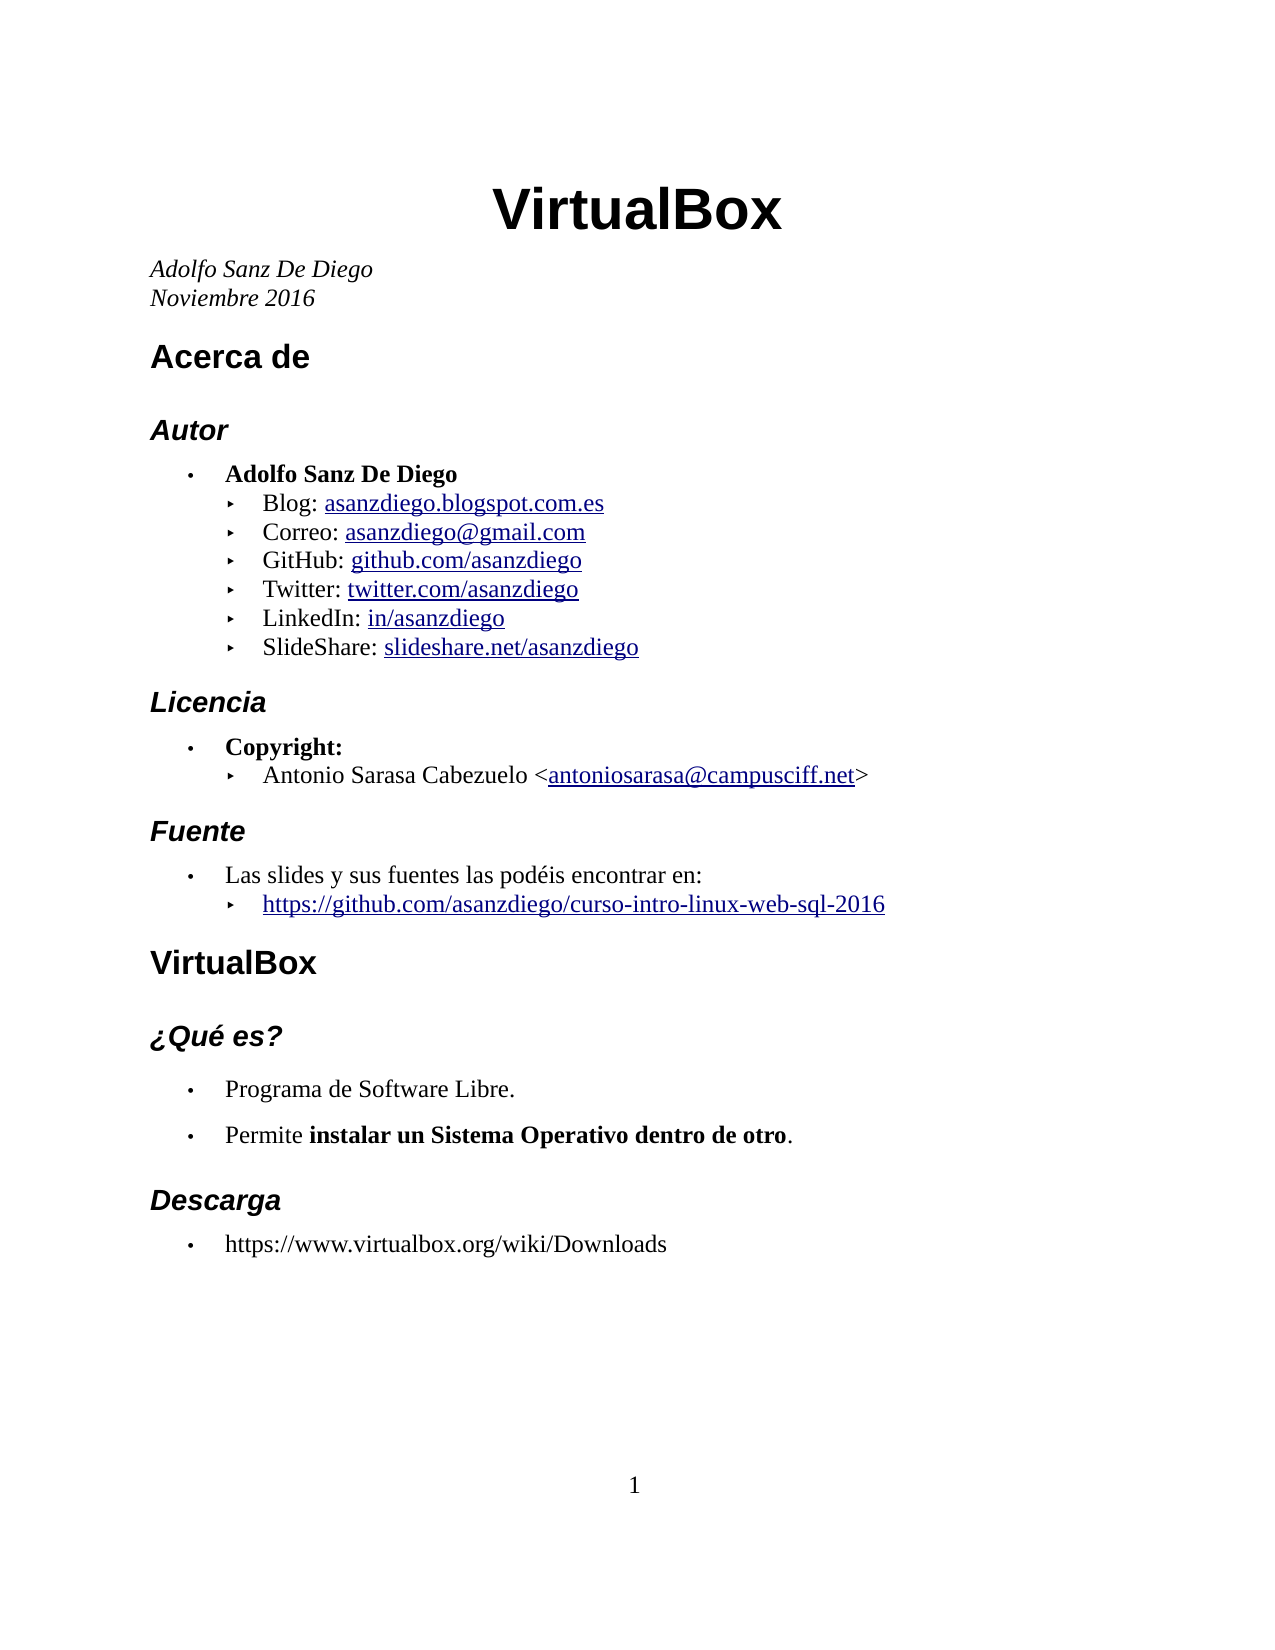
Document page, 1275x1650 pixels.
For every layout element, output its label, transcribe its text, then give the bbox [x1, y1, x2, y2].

subtitle ¿Qué es? [150, 1019, 1125, 1052]
subtitle Descarga [150, 1183, 1125, 1217]
subtitle Acerca de [150, 337, 1125, 376]
list Twitter: twitter.com/asanzdiego [225, 574, 1125, 603]
list Adolfo Sanz De Diego [187, 459, 1125, 488]
list Correo: asanzdiego@gmail.com [225, 517, 1125, 546]
list https://github.com/asanzdiego/curso-intro-linux-web-sql-2016 [225, 889, 1125, 918]
list SlideShare: slideshare.net/asanzdiego [225, 632, 1125, 661]
text Noviembre 2016 [150, 283, 1125, 312]
subtitle Autor [150, 413, 1125, 447]
list Las slides y sus fuentes las podéis encontrar en: [187, 860, 1125, 889]
list GitHub: github.com/asanzdiego [225, 546, 1125, 574]
list Permite instalar un Sistema Operativo dentro de otro. [187, 1120, 1125, 1149]
list https://www.virtualbox.org/wiki/Downloads [187, 1229, 1125, 1258]
subtitle Licencia [150, 686, 1125, 719]
list Antonio Sarasa Cabezuelo <antoniosarasa@campusciff.net> [225, 760, 1125, 789]
title VirtualBox [150, 175, 1125, 242]
subtitle Fuente [150, 814, 1125, 848]
list Copyright: [187, 732, 1125, 760]
list Blog: asanzdiego.blogspot.com.es [225, 488, 1125, 517]
text Adolfo Sanz De Diego [150, 254, 1125, 283]
list Programa de Software Libre. [187, 1074, 1125, 1102]
list LinkedIn: in/asanzdiego [225, 603, 1125, 632]
subtitle VirtualBox [150, 943, 1125, 981]
